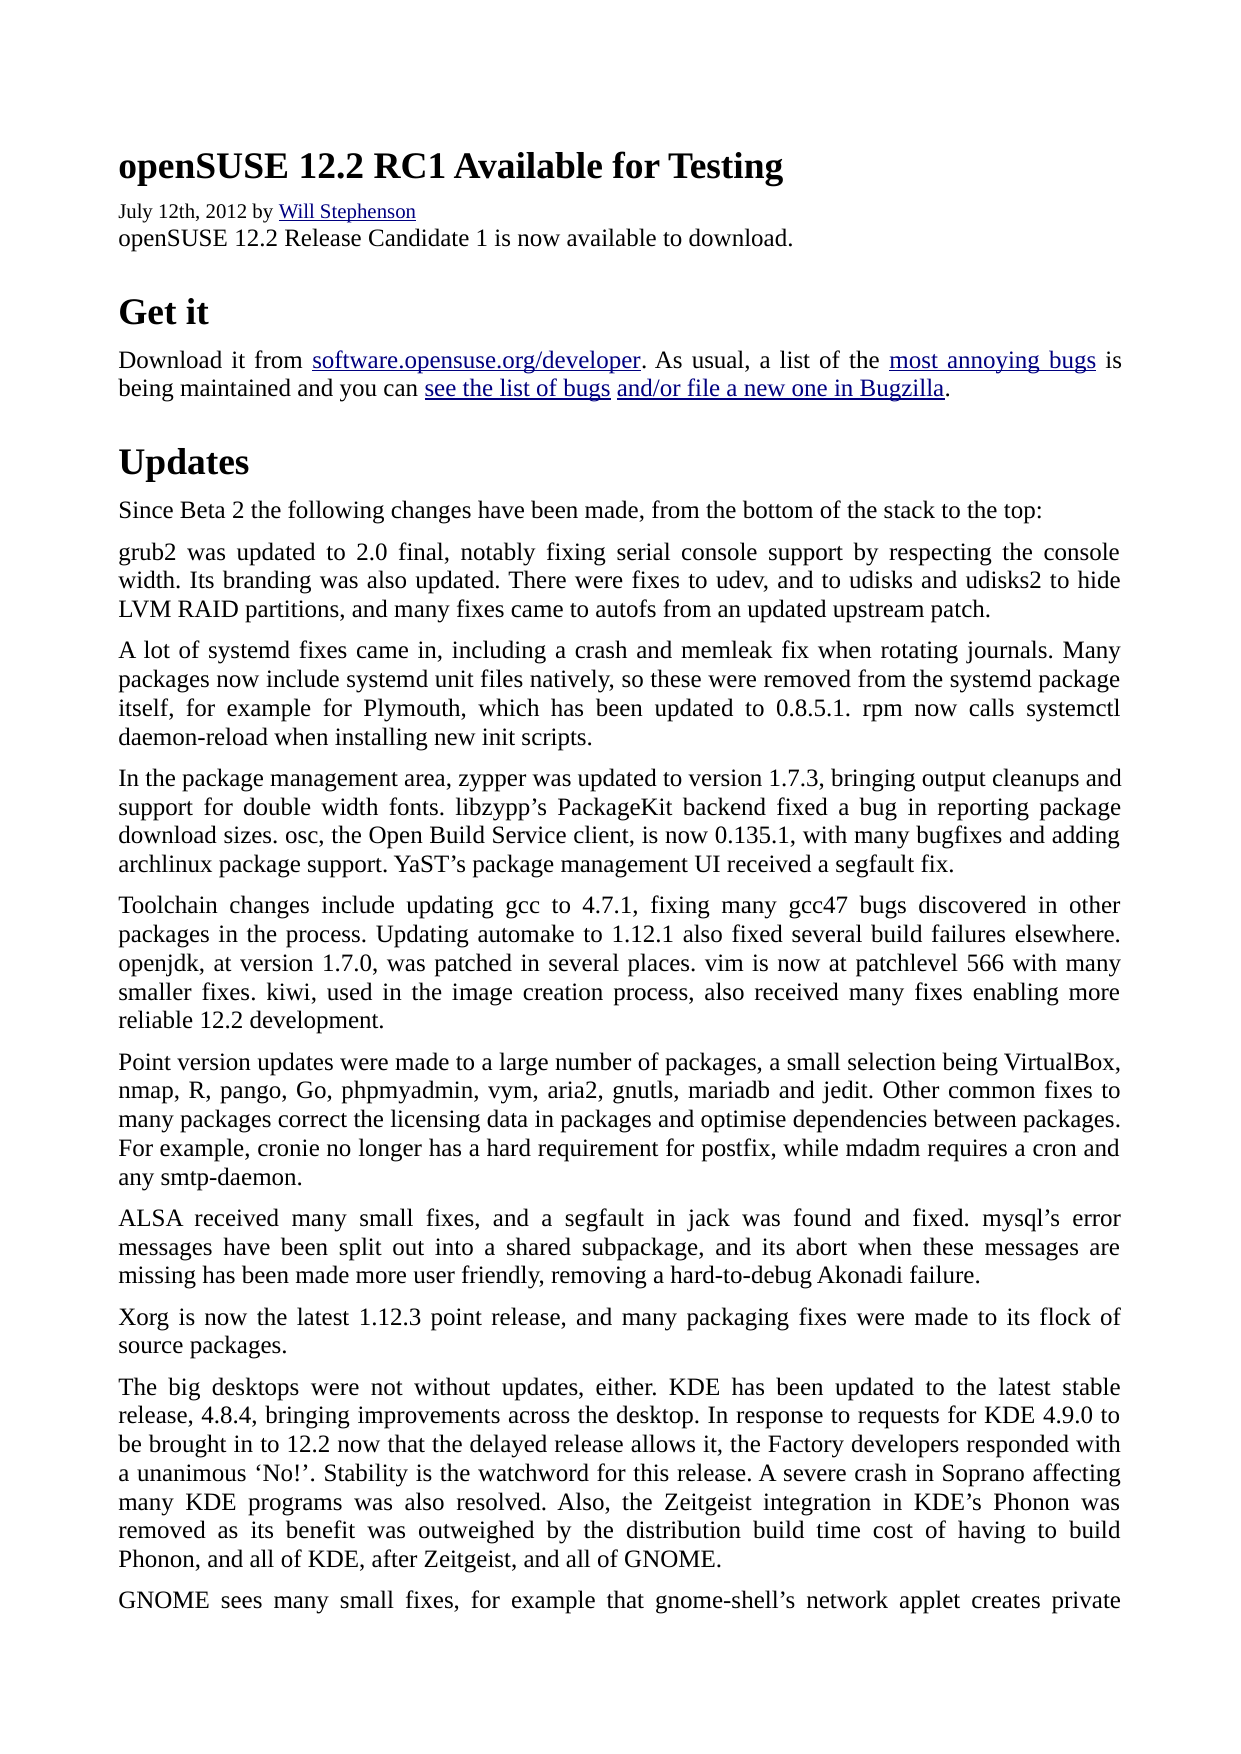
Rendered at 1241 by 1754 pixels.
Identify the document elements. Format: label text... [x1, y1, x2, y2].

text Xorg is now the latest 1.12.3 point release, and many packaging fixes were made to its flock of source packages. [118, 1302, 1122, 1359]
text Download it from software.opensuse.org/developer. As usual, a list of the most annoying bugs is being maintained and you can see the list of bugs and/or file a new one in Bugzilla. [118, 345, 1122, 402]
text The big desktops were not without updates, either. KDE has been updated to the latest stable release, 4.8.4, bringing improvements across the desktop. In response to requests for KDE 4.9.0 to be brought in to 12.2 now that the delayed release allows it, the Factory developers responded with a unanimous ‘No!’. Stability is the watchword for this release. A severe crash in Soprano affecting many KDE programs was also resolved. Also, the Zeitgeist integration in KDE’s Phonon was removed as its benefit was outweighed by the distribution build time cost of having to build Phonon, and all of KDE, after Zeitgeist, and all of GNOME. [118, 1372, 1122, 1573]
subtitle Get it [118, 289, 1122, 332]
text July 12th, 2012 by Will Stephenson [118, 199, 1122, 223]
subtitle Updates [118, 440, 1122, 483]
subtitle openSUSE 12.2 RC1 Available for Testing [118, 143, 1122, 186]
text Point version updates were made to a large number of packages, a small selection being VirtualBox, nmap, R, pango, Go, phpmyadmin, vym, aria2, gnutls, mariadb and jedit. Other common fixes to many packages correct the licensing data in packages and optimise dependencies between packages. For example, cronie no longer has a hard requirement for postfix, while mdadm requires a cron and any smtp-daemon. [118, 1047, 1122, 1190]
text openSUSE 12.2 Release Candidate 1 is now available to download. [118, 223, 1122, 252]
text Since Beta 2 the following changes have been made, from the bottom of the stack to the top: [118, 495, 1122, 524]
text GNOME sees many small fixes, for example that gnome-shell’s network applet creates private [118, 1585, 1122, 1614]
text In the package management area, zypper was updated to version 1.7.3, bringing output cleanups and support for double width fonts. libzypp’s PackageKit backend fixed a bug in reporting package download sizes. osc, the Open Build Service client, is now 0.135.1, with many bugfixes and adding archlinux package support. YaST’s package management UI received a segfault fix. [118, 763, 1122, 878]
text ALSA received many small fixes, and a segfault in jack was found and fixed. mysql’s error messages have been split out into a shared subpackage, and its abort when these messages are missing has been made more user friendly, removing a hard-to-debug Akonadi failure. [118, 1203, 1122, 1289]
text A lot of systemd fixes came in, including a crash and memleak fix when rotating journals. Many packages now include systemd unit files natively, so these were removed from the systemd package itself, for example for Plymouth, which has been updated to 0.8.5.1. rpm now calls systemctl daemon-reload when installing new init scripts. [118, 635, 1122, 750]
text grub2 was updated to 2.0 final, notably fixing serial console support by respecting the console width. Its branding was also updated. There were fixes to udev, and to udisks and udisks2 to hide LVM RAID partitions, and many fixes came to autofs from an updated upstream patch. [118, 537, 1122, 623]
text Toolchain changes include updating gcc to 4.7.1, fixing many gcc47 bugs discovered in other packages in the process. Updating automake to 1.12.1 also fixed several build failures elsewhere. openjdk, at version 1.7.0, was patched in several places. vim is now at patchlevel 566 with many smaller fixes. kiwi, used in the image creation process, also received many fixes enabling more reliable 12.2 development. [118, 890, 1122, 1034]
